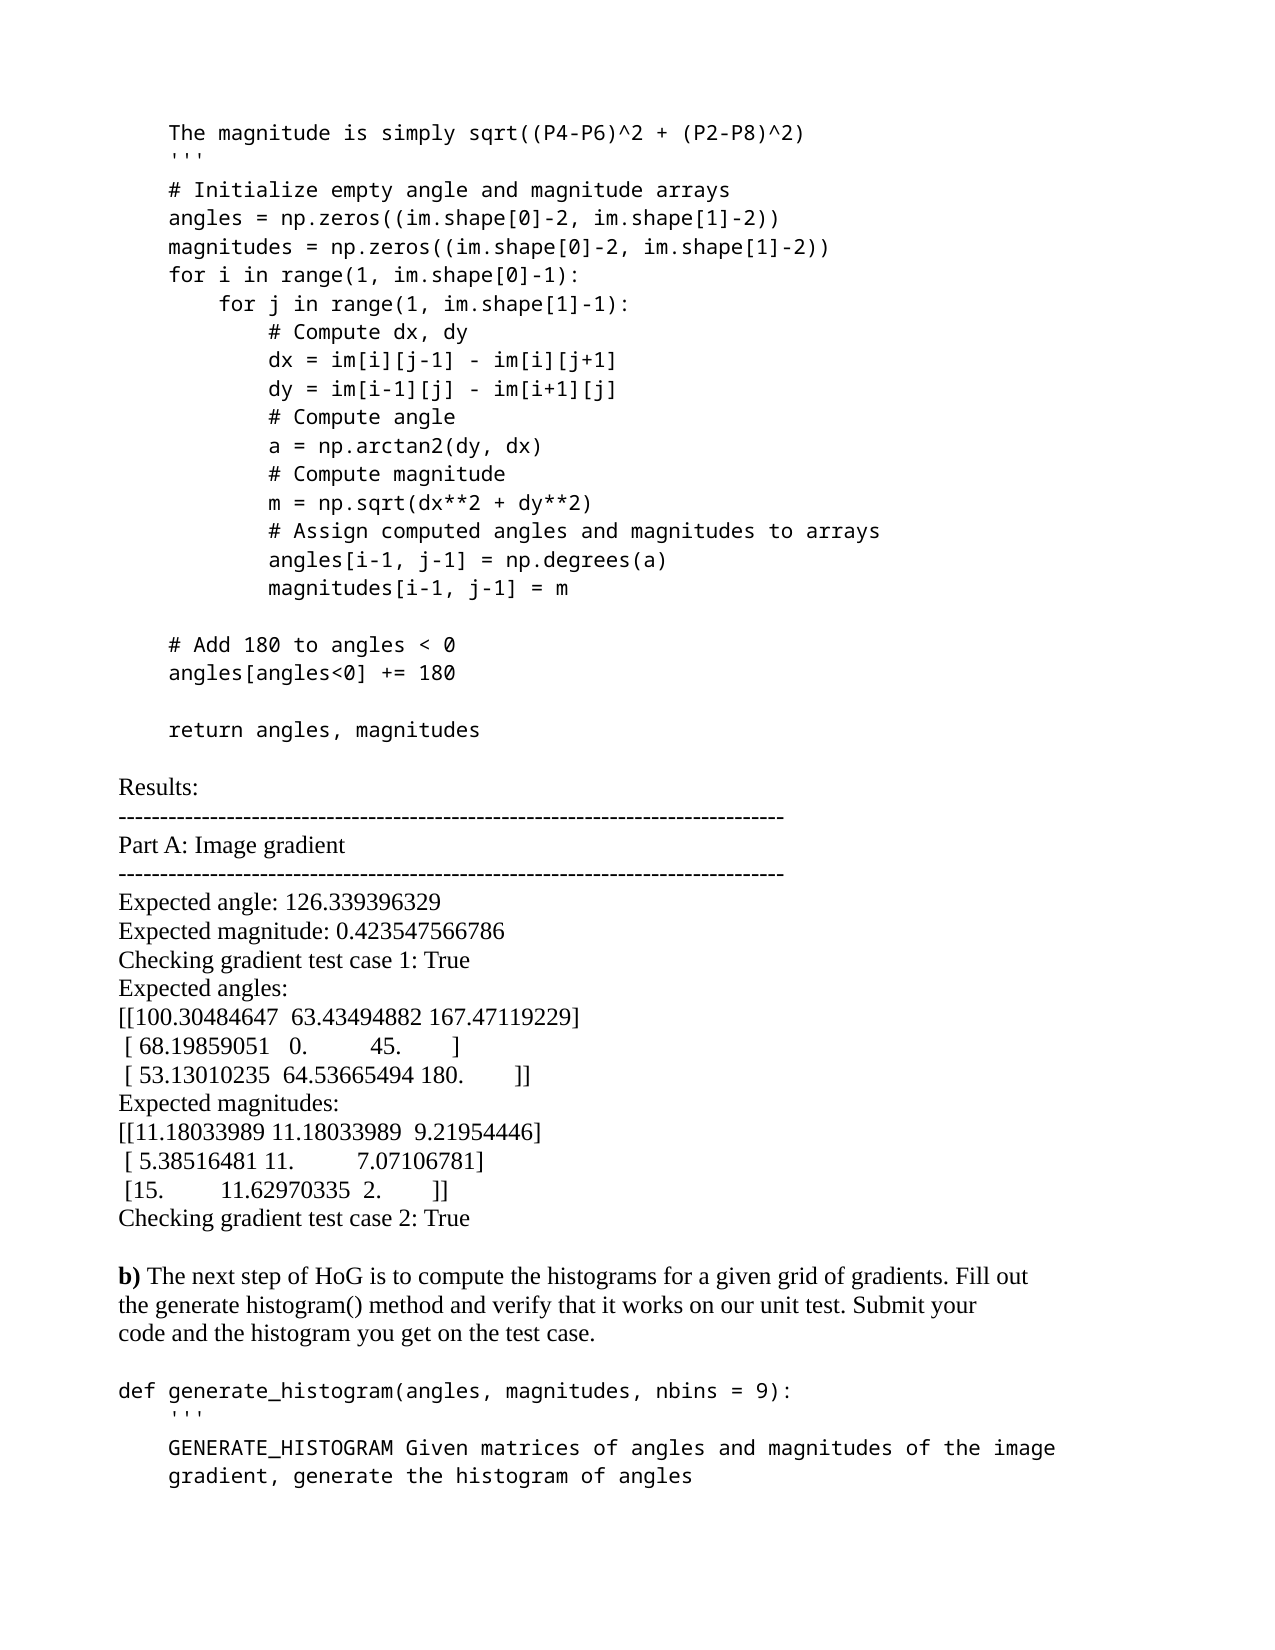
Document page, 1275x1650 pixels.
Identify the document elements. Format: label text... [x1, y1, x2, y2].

text Expected magnitudes: [118, 1088, 1157, 1117]
text # Compute magnitude [118, 459, 1157, 488]
text Expected angles: [118, 973, 1157, 1002]
text magnitudes = np.zeros((im.shape[0]-2, im.shape[1]-2)) [118, 232, 1157, 260]
text b) The next step of HoG is to compute the histograms for a given grid of gradients. Fill out [118, 1261, 1157, 1290]
text magnitudes[i-1, j-1] = m [118, 573, 1157, 602]
text The magnitude is simply sqrt((P4-P6)^2 + (P2-P8)^2) [118, 118, 1157, 147]
text # Compute angle [118, 402, 1157, 431]
text angles[i-1, j-1] = np.degrees(a) [118, 545, 1157, 573]
text GENERATE_HISTOGRAM Given matrices of angles and magnitudes of the image [118, 1433, 1157, 1461]
text m = np.sqrt(dx**2 + dy**2) [118, 488, 1157, 516]
text gradient, generate the histogram of angles [118, 1461, 1157, 1490]
text # Add 180 to angles < 0 [118, 630, 1157, 658]
text Part A: Image gradient [118, 830, 1157, 858]
text # Compute dx, dy [118, 317, 1157, 346]
text dx = im[i][j-1] - im[i][j+1] [118, 346, 1157, 374]
text Expected angle: 126.339396329 [118, 887, 1157, 916]
text def generate_histogram(angles, magnitudes, nbins = 9): [118, 1376, 1157, 1404]
text Expected magnitude: 0.423547566786 [118, 916, 1157, 945]
text -------------------------------------------------------------------------------- [118, 858, 1157, 887]
text for i in range(1, im.shape[0]-1): [118, 260, 1157, 289]
text angles = np.zeros((im.shape[0]-2, im.shape[1]-2)) [118, 203, 1157, 232]
text for j in range(1, im.shape[1]-1): [118, 289, 1157, 317]
text Checking gradient test case 2: True [118, 1203, 1157, 1232]
text code and the histogram you get on the test case. [118, 1318, 1157, 1347]
text a = np.arctan2(dy, dx) [118, 431, 1157, 459]
text [ 53.13010235 64.53665494 180. ]] [118, 1060, 1157, 1088]
text [ 68.19859051 0. 45. ] [118, 1031, 1157, 1060]
text [[11.18033989 11.18033989 9.21954446] [118, 1117, 1157, 1146]
text ''' [118, 1404, 1157, 1433]
text -------------------------------------------------------------------------------- [118, 801, 1157, 830]
text angles[angles<0] += 180 [118, 658, 1157, 687]
text [ 5.38516481 11. 7.07106781] [118, 1146, 1157, 1175]
text Checking gradient test case 1: True [118, 945, 1157, 973]
text return angles, magnitudes [118, 715, 1157, 744]
text the generate histogram() method and verify that it works on our unit test. Submit your [118, 1290, 1157, 1318]
text # Assign computed angles and magnitudes to arrays [118, 516, 1157, 545]
text dy = im[i-1][j] - im[i+1][j] [118, 374, 1157, 402]
text [15. 11.62970335 2. ]] [118, 1175, 1157, 1203]
text # Initialize empty angle and magnitude arrays [118, 175, 1157, 203]
text ''' [118, 147, 1157, 175]
text [[100.30484647 63.43494882 167.47119229] [118, 1002, 1157, 1031]
text Results: [118, 772, 1157, 801]
